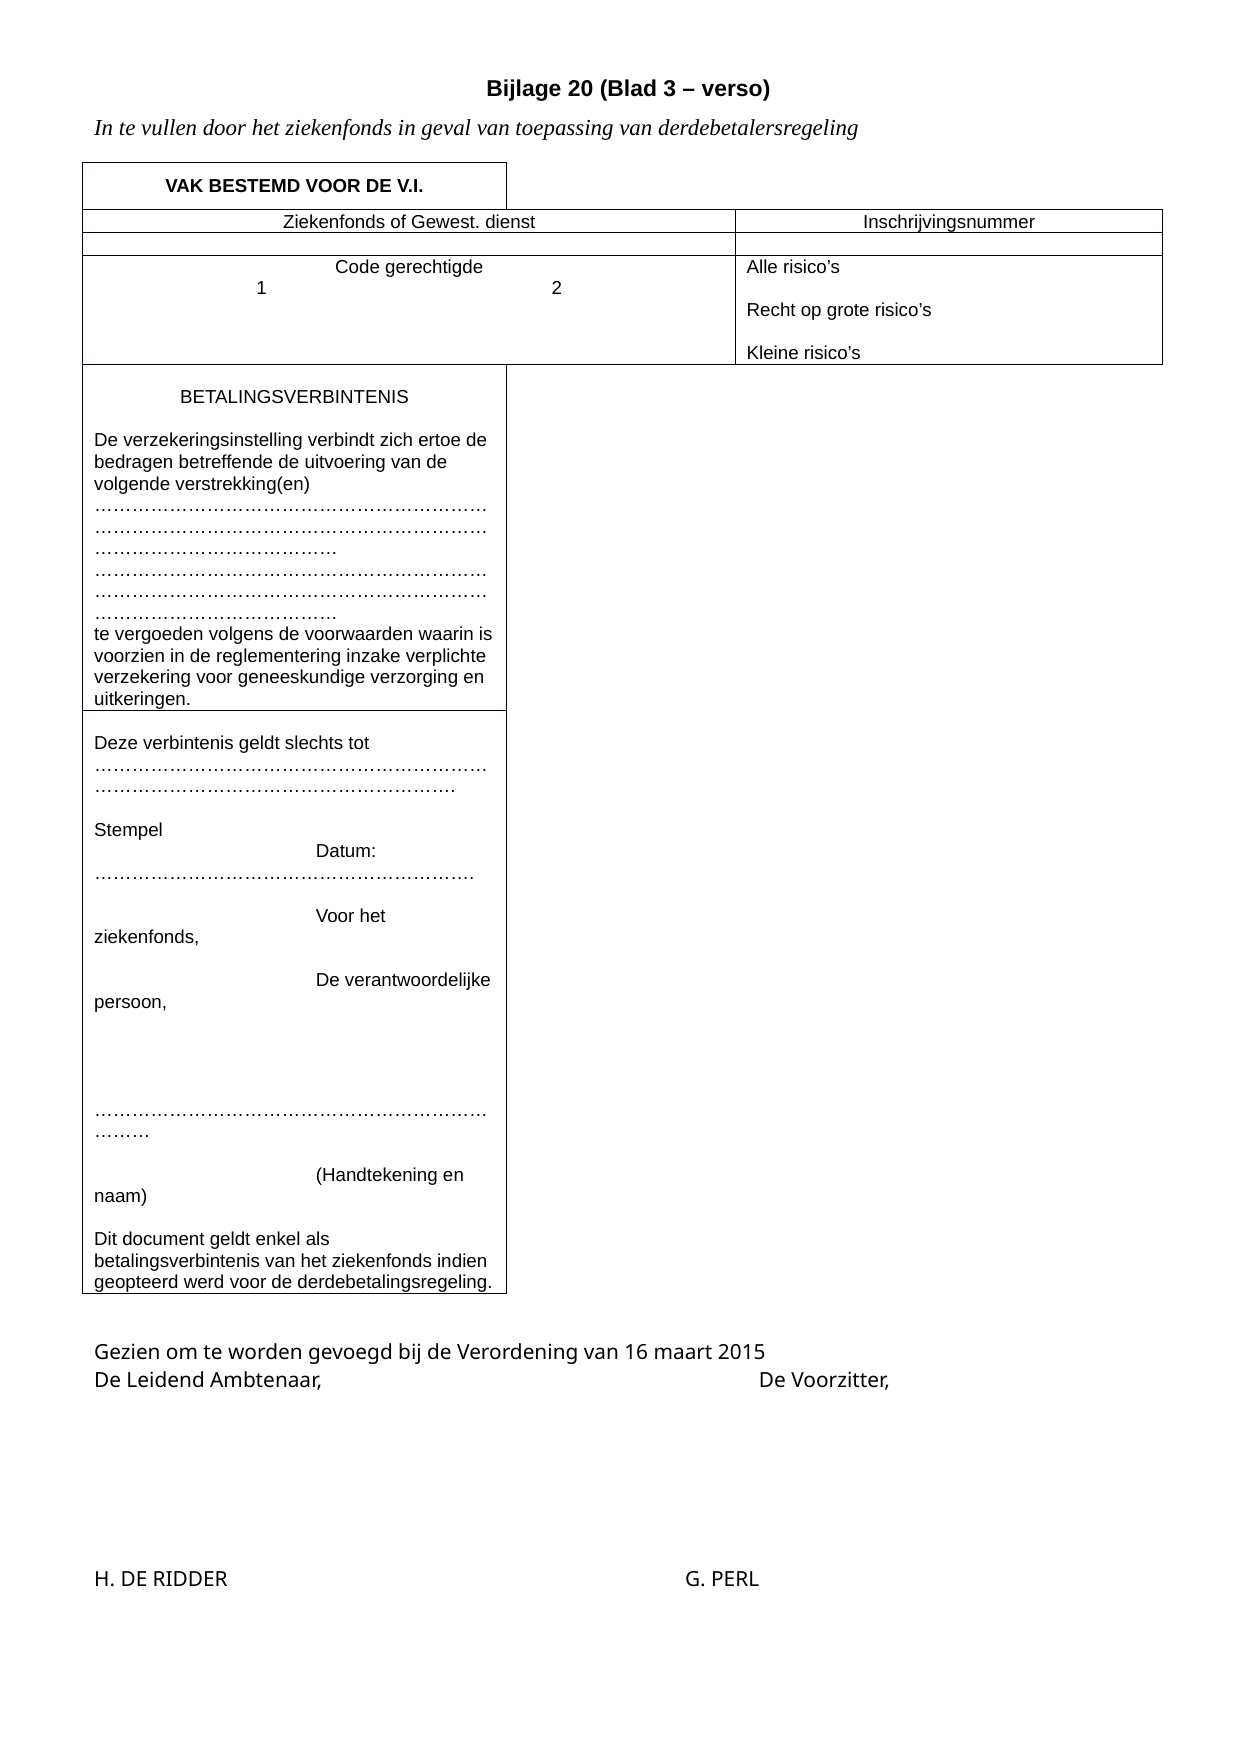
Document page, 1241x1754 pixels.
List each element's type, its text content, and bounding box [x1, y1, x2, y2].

table_cell Ziekenfonds of Gewest. dienst [83, 210, 735, 232]
text De Leidend Ambtenaar, De Voorzitter, [94, 1365, 1162, 1394]
table_header Vak bestemd voor de V.I. [83, 163, 506, 209]
text Gezien om te worden gevoegd bij de Verordening van 16 maart 2015 [94, 1337, 1162, 1365]
table_cell Deze verbintenis geldt slechts tot …………………………………………………………………………………………………………. Stempel Datum: ……………………………………………………. Voor het ziekenfonds, De verantwoordelijke persoon, ……………………………………………………………… (Handtekening en naam) Dit document geldt enkel als betalingsverbintenis van het ziekenfonds indien geopteerd werd voor de derdebetalingsregeling. [83, 711, 506, 1293]
table_cell Inschrijvingsnummer [736, 210, 1162, 232]
table_cell Alle risico’s Recht op grote risico’s Kleine risico’s [736, 256, 1162, 363]
text Bijlage 20 (Blad 3 – verso) [94, 75, 1162, 101]
table_cell Code gerechtigde 1 2 [83, 256, 735, 363]
table_cell Betalingsverbintenis De verzekeringsinstelling verbindt zich ertoe de bedragen betreffende de uitvoering van de volgende verstrekking(en) ………………………………………………………………………………………………………………………………………………… ………………………………………………………………………………………………………………………………………………… te vergoeden volgens de voorwaarden waarin is voorzien in de reglementering inzake verplichte verzekering voor geneeskundige verzorging en uitkeringen. [83, 365, 506, 709]
text In te vullen door het ziekenfonds in geval van toepassing van derdebetalersregeling [94, 114, 1162, 140]
table_cell [736, 233, 1162, 254]
table_cell [83, 233, 735, 254]
text H. DE RIDDER G. PERL [94, 1564, 1162, 1593]
